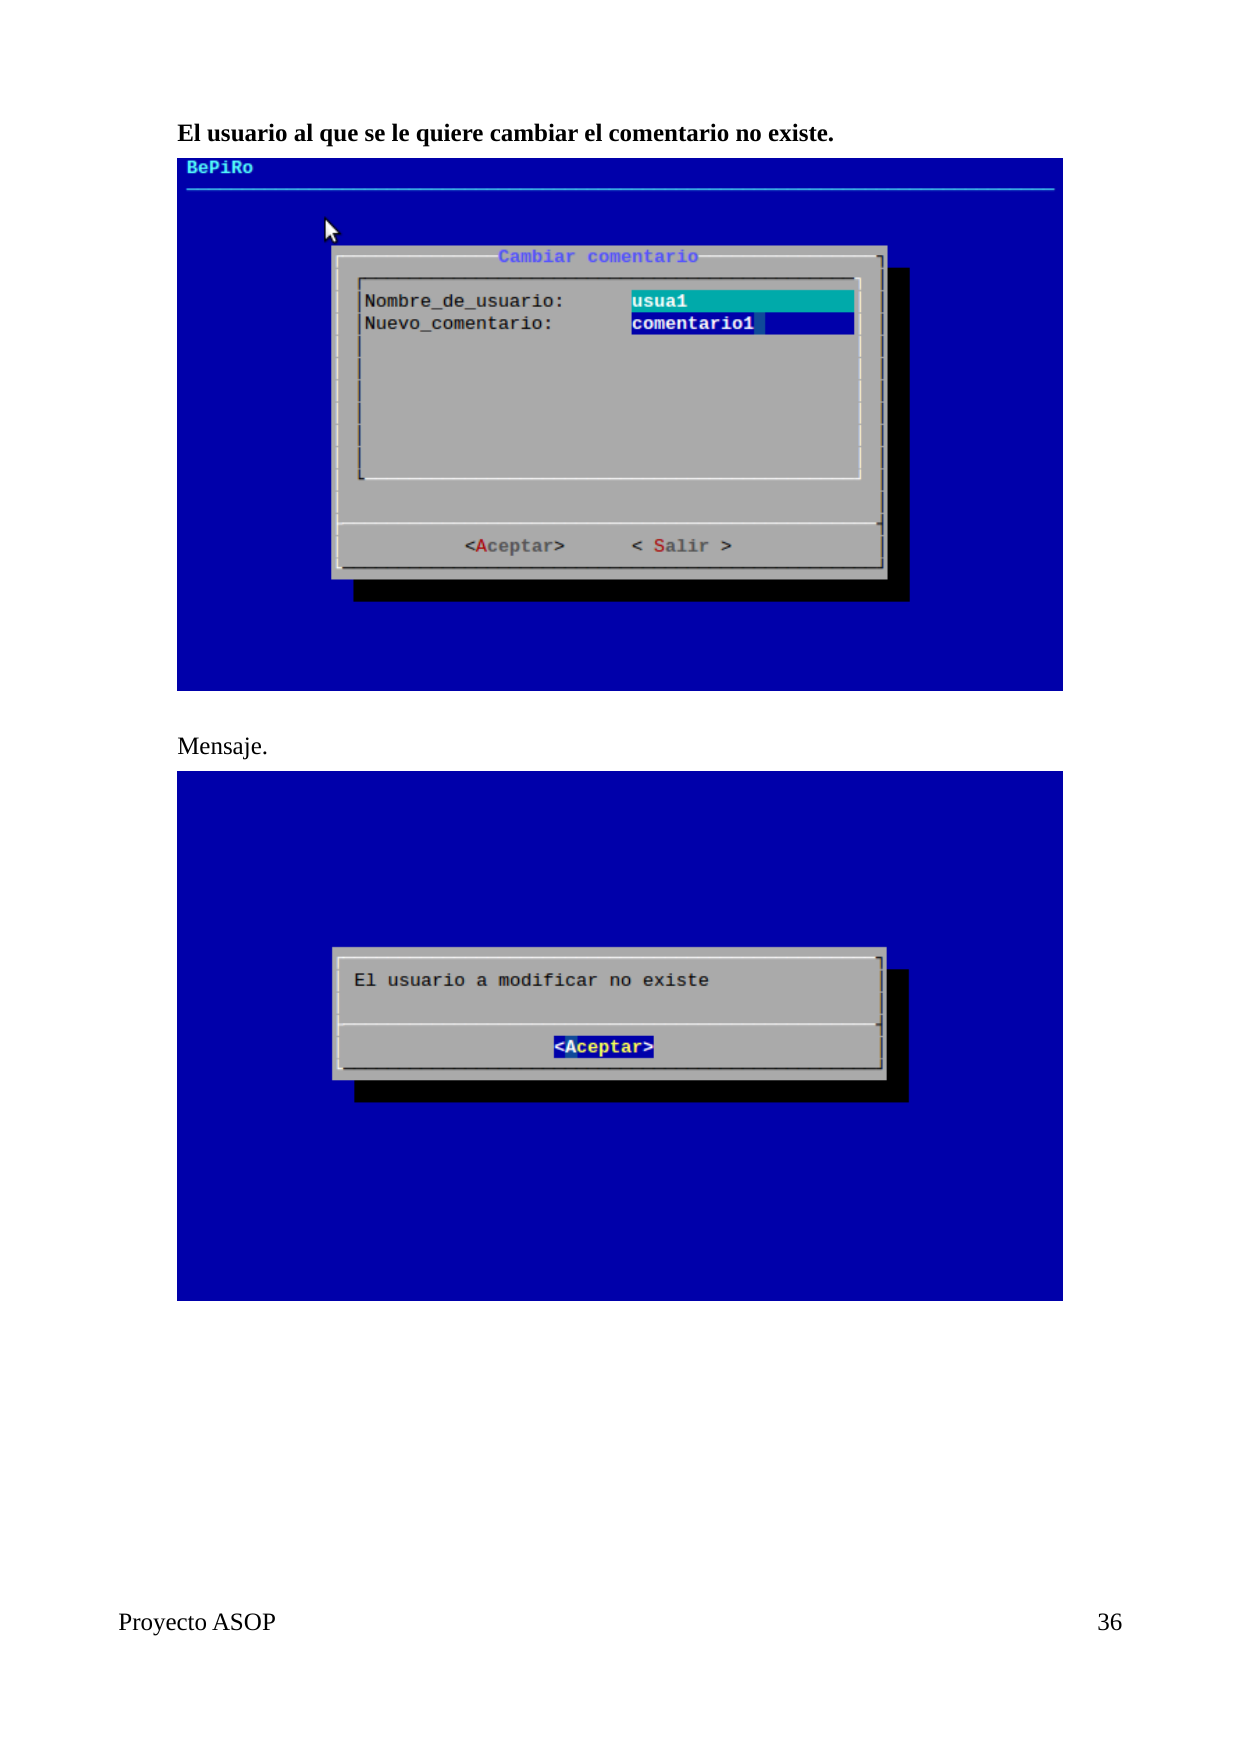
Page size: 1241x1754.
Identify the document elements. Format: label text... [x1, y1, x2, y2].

text El usuario al que se le quiere cambiar el comentario no existe. [148, 118, 1116, 147]
picture [177, 771, 1063, 1301]
picture [177, 158, 1063, 691]
text Mensaje. [148, 731, 1116, 760]
